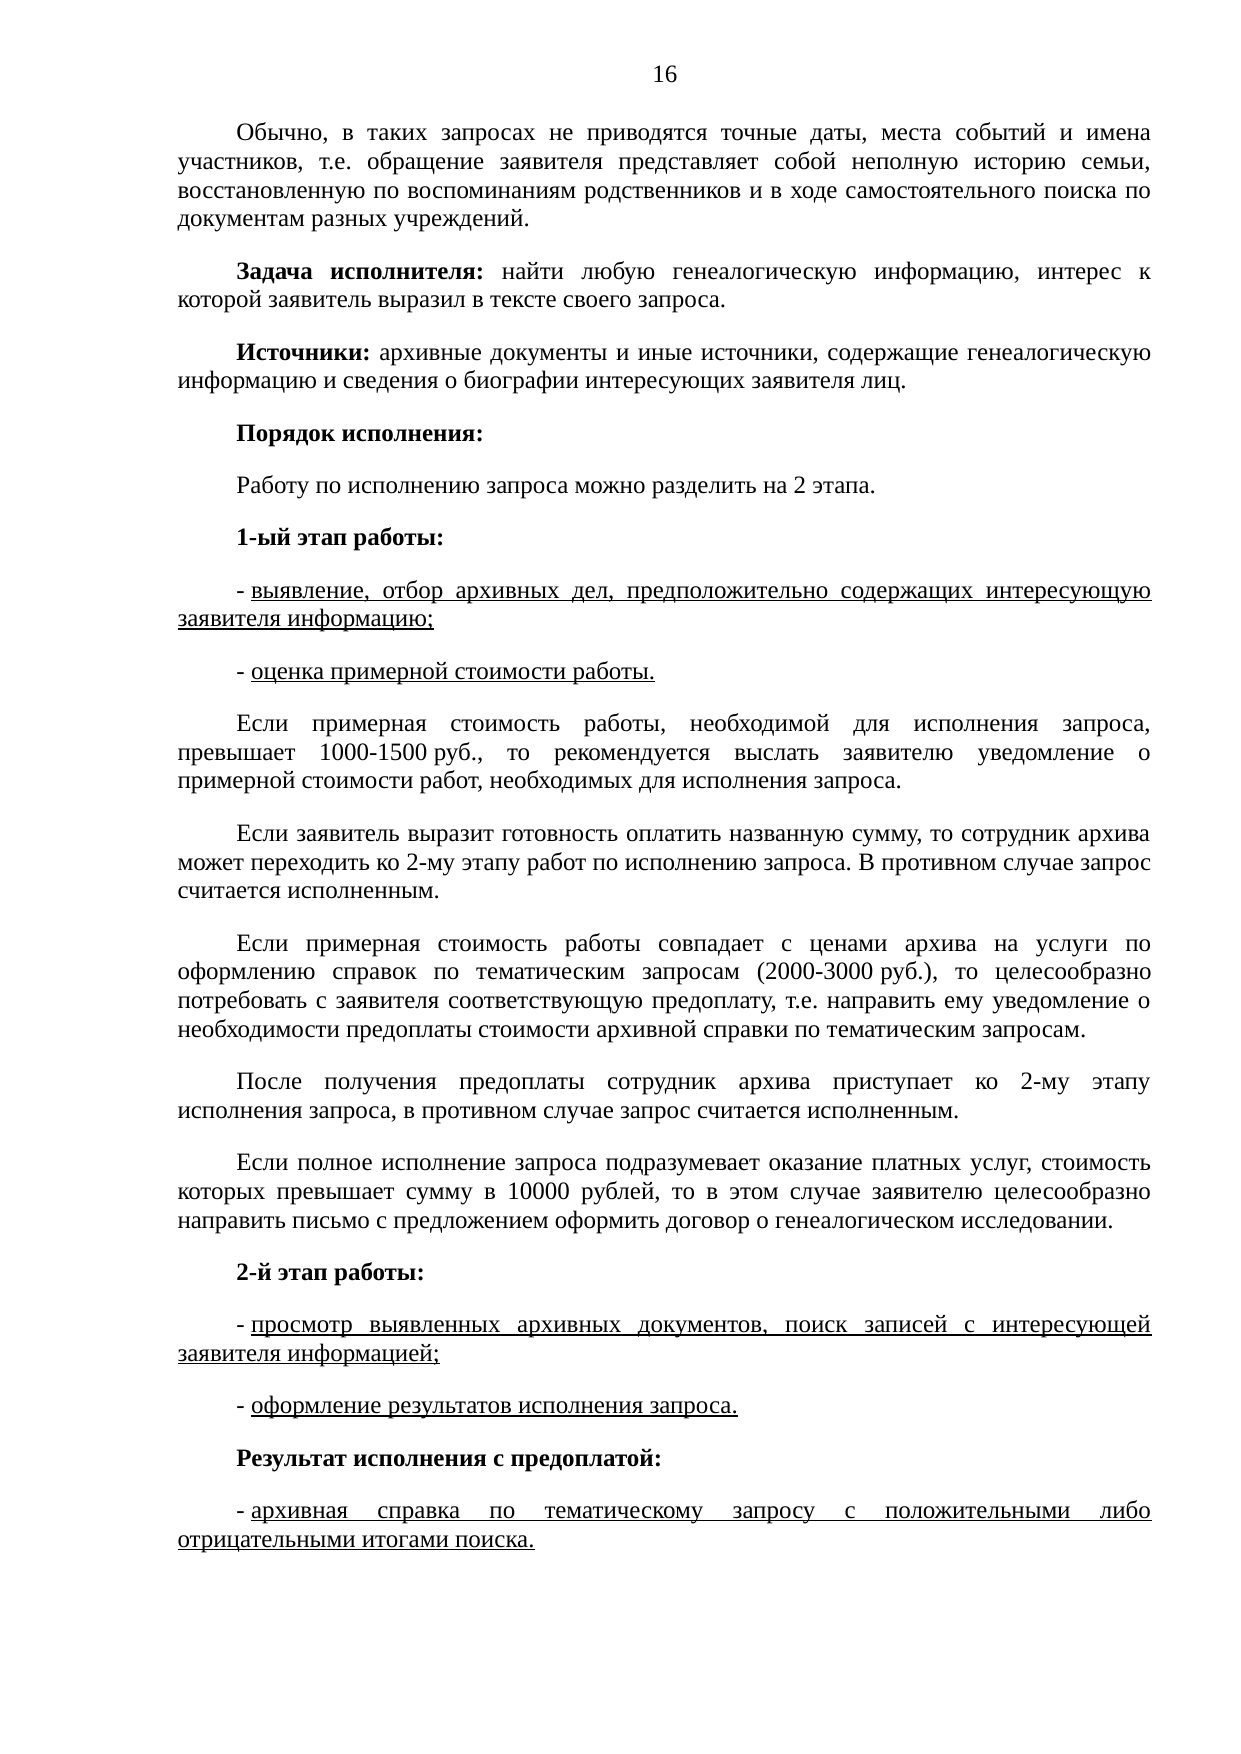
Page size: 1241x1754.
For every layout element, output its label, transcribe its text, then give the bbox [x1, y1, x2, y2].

text - оценка примерной стоимости работы. [177, 656, 1152, 684]
text - просмотр выявленных архивных документов, поиск записей с интересующей заявителя информацией; [177, 1309, 1152, 1367]
text - архивная справка по тематическому запросу с положительными либо отрицательными итогами поиска. [177, 1495, 1152, 1552]
text После получения предоплаты сотрудник архива приступает ко 2-му этапу исполнения запроса, в противном случае запрос считается исполненным. [177, 1066, 1152, 1124]
text Работу по исполнению запроса можно разделить на 2 этапа. [177, 470, 1152, 499]
text - оформление результатов исполнения запроса. [177, 1390, 1152, 1419]
text Обычно, в таких запросах не приводятся точные даты, места событий и имена участников, т.е. обращение заявителя представляет собой неполную историю семьи, восстановленную по воспоминаниям родственников и в ходе самостоятельного поиска по документам разных учреждений. [177, 117, 1152, 232]
text 2-й этап работы: [177, 1257, 1152, 1286]
text Порядок исполнения: [177, 418, 1152, 447]
text Задача исполнителя: найти любую генеалогическую информацию, интерес к которой заявитель выразил в тексте своего запроса. [177, 256, 1152, 313]
text 1-ый этап работы: [177, 522, 1152, 551]
text Если заявитель выразит готовность оплатить названную сумму, то сотрудник архива может переходить ко 2-му этапу работ по исполнению запроса. В противном случае запрос считается исполненным. [177, 818, 1152, 904]
text Результат исполнения с предоплатой: [177, 1443, 1152, 1471]
text - выявление, отбор архивных дел, предположительно содержащих интересующую заявителя информацию; [177, 575, 1152, 632]
text Если полное исполнение запроса подразумевает оказание платных услуг, стоимость которых превышает сумму в 10000 рублей, то в этом случае заявителю целесообразно направить письмо с предложением оформить договор о генеалогическом исследовании. [177, 1147, 1152, 1233]
text Источники: архивные документы и иные источники, содержащие генеалогическую информацию и сведения о биографии интересующих заявителя лиц. [177, 337, 1152, 394]
text Если примерная стоимость работы, необходимой для исполнения запроса, превышает 1000-1500 руб., то рекомендуется выслать заявителю уведомление о примерной стоимости работ, необходимых для исполнения запроса. [177, 708, 1152, 794]
text Если примерная стоимость работы совпадает с ценами архива на услуги по оформлению справок по тематическим запросам (2000-3000 руб.), то целесообразно потребовать с заявителя соответствующую предоплату, т.е. направить ему уведомление о необходимости предоплаты стоимости архивной справки по тематическим запросам. [177, 928, 1152, 1043]
